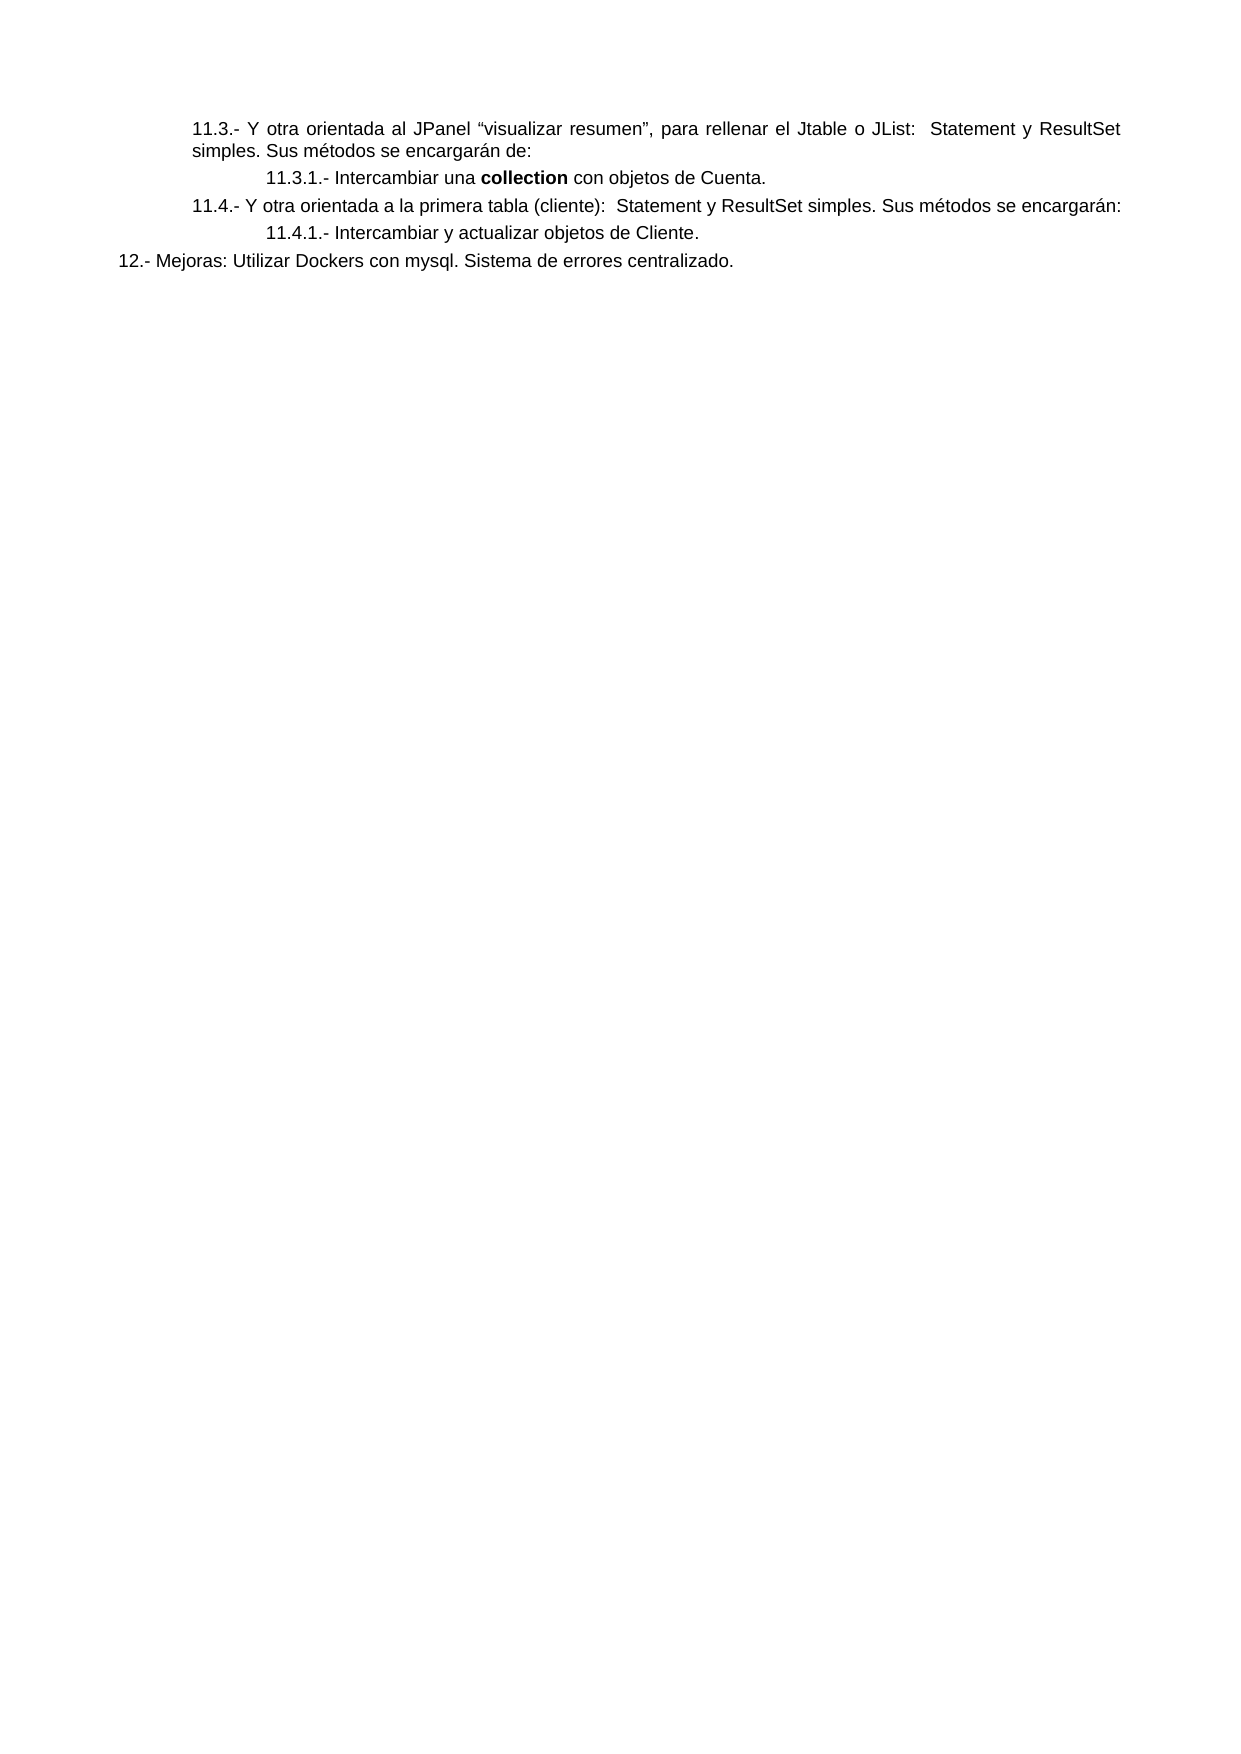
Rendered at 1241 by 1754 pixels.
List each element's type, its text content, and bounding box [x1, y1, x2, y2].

text 12.- Mejoras: Utilizar Dockers con mysql. Sistema de errores centralizado. [118, 250, 1122, 271]
text 11.3.- Y otra orientada al JPanel “visualizar resumen”, para rellenar el Jtable o JList: Statement y ResultSet simples. Sus métodos se encargarán de: [192, 118, 1122, 161]
text 11.3.1.- Intercambiar una collection con objetos de Cuenta. [266, 167, 1122, 189]
text 11.4.1.- Intercambiar y actualizar objetos de Cliente. [266, 222, 1122, 244]
text 11.4.- Y otra orientada a la primera tabla (cliente): Statement y ResultSet simples. Sus métodos se encargarán: [192, 195, 1122, 216]
